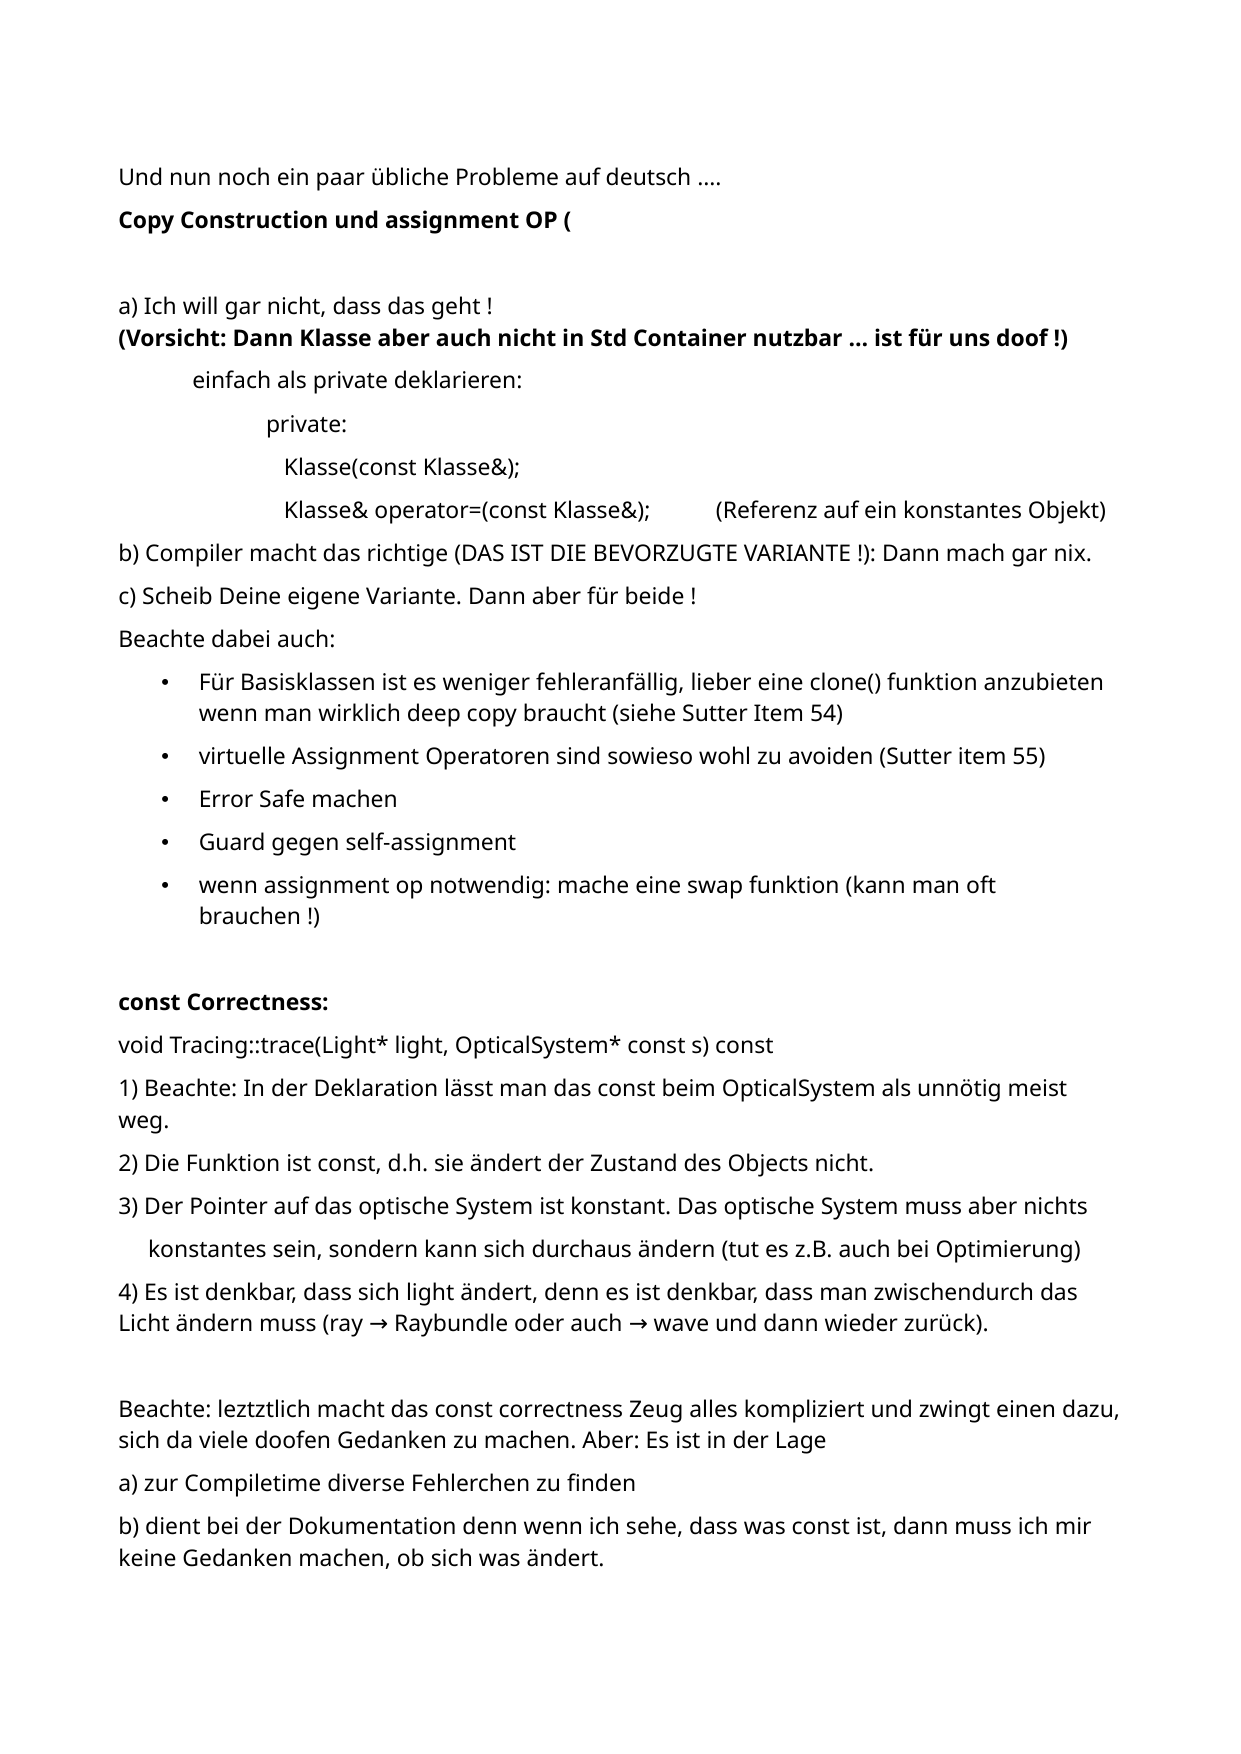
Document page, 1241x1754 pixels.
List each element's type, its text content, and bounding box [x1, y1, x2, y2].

list Für Basisklassen ist es weniger fehleranfällig, lieber eine clone() funktion anzubieten wenn man wirklich deep copy braucht (siehe Sutter Item 54) [161, 666, 1122, 728]
text c) Scheib Deine eigene Variante. Dann aber für beide ! [118, 579, 1122, 611]
list wenn assignment op notwendig: mache eine swap funktion (kann man oft brauchen !) [161, 869, 1122, 931]
text b) Compiler macht das richtige (DAS IST DIE BEVORZUGTE VARIANTE !): Dann mach gar nix. [118, 537, 1122, 568]
text Klasse(const Klasse&); [118, 451, 1122, 482]
text Beachte dabei auch: [118, 623, 1122, 654]
text Klasse& operator=(const Klasse&); (Referenz auf ein konstantes Objekt) [118, 493, 1122, 525]
text private: [118, 407, 1122, 439]
list Guard gegen self-assignment [161, 826, 1122, 857]
text 2) Die Funktion ist const, d.h. sie ändert der Zustand des Objects nicht. [118, 1147, 1122, 1178]
text Copy Construction und assignment OP ( [118, 204, 1122, 235]
text 3) Der Pointer auf das optische System ist konstant. Das optische System muss aber nichts [118, 1189, 1122, 1221]
text a) Ich will gar nicht, dass das geht ! (Vorsicht: Dann Klasse aber auch nicht in Std Container nutzbar … ist für uns doof !) [118, 290, 1122, 353]
list Error Safe machen [161, 783, 1122, 814]
text Beachte: leztztlich macht das const correctness Zeug alles kompliziert und zwingt einen dazu, sich da viele doofen Gedanken zu machen. Aber: Es ist in der Lage [118, 1393, 1122, 1455]
text void Tracing::trace(Light* light, OpticalSystem* const s) const [118, 1029, 1122, 1061]
text b) dient bei der Dokumentation denn wenn ich sehe, dass was const ist, dann muss ich mir keine Gedanken machen, ob sich was ändert. [118, 1510, 1122, 1573]
text a) zur Compiletime diverse Fehlerchen zu finden [118, 1467, 1122, 1498]
text konstantes sein, sondern kann sich durchaus ändern (tut es z.B. auch bei Optimierung) [118, 1233, 1122, 1264]
text 4) Es ist denkbar, dass sich light ändert, denn es ist denkbar, dass man zwischendurch das Licht ändern muss (ray → Raybundle oder auch → wave und dann wieder zurück). [118, 1276, 1122, 1338]
list virtuelle Assignment Operatoren sind sowieso wohl zu avoiden (Sutter item 55) [161, 740, 1122, 771]
text einfach als private deklarieren: [118, 364, 1122, 396]
text const Correctness: [118, 986, 1122, 1017]
text Und nun noch ein paar übliche Probleme auf deutsch …. [118, 161, 1122, 192]
text 1) Beachte: In der Deklaration lässt man das const beim OpticalSystem als unnötig meist weg. [118, 1072, 1122, 1135]
